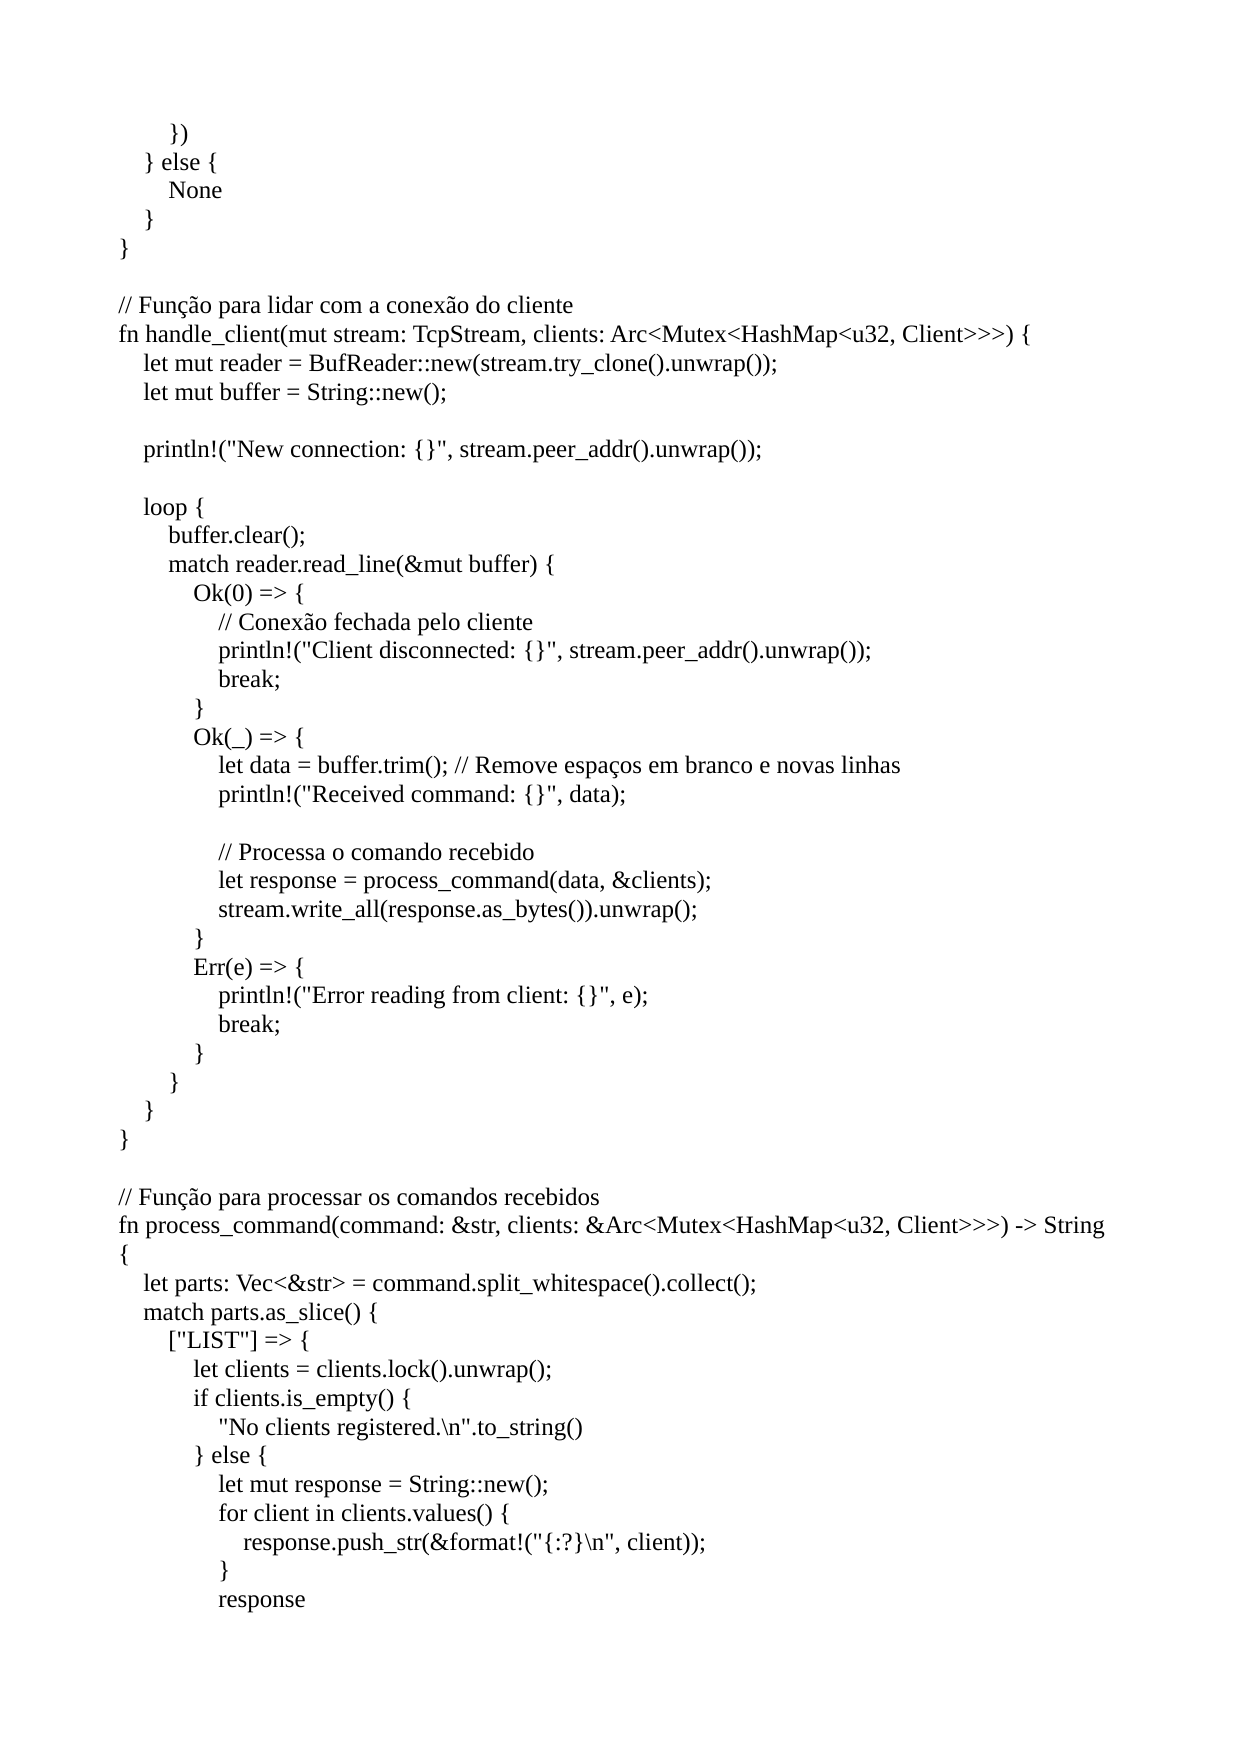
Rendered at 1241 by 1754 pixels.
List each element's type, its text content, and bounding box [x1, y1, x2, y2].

text buffer.clear(); [118, 521, 1122, 549]
text } [118, 1096, 1122, 1124]
text } [118, 204, 1122, 233]
text } else { [118, 1441, 1122, 1469]
text Ok(0) => { [118, 578, 1122, 607]
text println!("Received command: {}", data); [118, 779, 1122, 808]
text // Processa o comando recebido [118, 837, 1122, 866]
text None [118, 176, 1122, 204]
text "No clients registered.\n".to_string() [118, 1412, 1122, 1441]
text loop { [118, 492, 1122, 521]
text let mut response = String::new(); [118, 1469, 1122, 1498]
text } [118, 233, 1122, 262]
text let data = buffer.trim(); // Remove espaços em branco e novas linhas [118, 751, 1122, 779]
text println!("New connection: {}", stream.peer_addr().unwrap()); [118, 434, 1122, 463]
text for client in clients.values() { [118, 1498, 1122, 1527]
text } [118, 693, 1122, 722]
text } [118, 1067, 1122, 1096]
text fn process_command(command: &str, clients: &Arc<Mutex<HashMap<u32, Client>>>) -> String { [118, 1211, 1122, 1268]
text stream.write_all(response.as_bytes()).unwrap(); [118, 894, 1122, 923]
text } [118, 1556, 1122, 1584]
text break; [118, 1009, 1122, 1038]
text match reader.read_line(&mut buffer) { [118, 549, 1122, 578]
text // Conexão fechada pelo cliente [118, 607, 1122, 636]
text let parts: Vec<&str> = command.split_whitespace().collect(); [118, 1268, 1122, 1297]
text fn handle_client(mut stream: TcpStream, clients: Arc<Mutex<HashMap<u32, Client>>>) { [118, 319, 1122, 348]
text Ok(_) => { [118, 722, 1122, 751]
text }) [118, 118, 1122, 147]
text let clients = clients.lock().unwrap(); [118, 1354, 1122, 1383]
text } [118, 1124, 1122, 1153]
text response [118, 1584, 1122, 1613]
text } else { [118, 147, 1122, 176]
text let mut reader = BufReader::new(stream.try_clone().unwrap()); [118, 348, 1122, 377]
text // Função para lidar com a conexão do cliente [118, 291, 1122, 319]
text } [118, 923, 1122, 952]
text ["LIST"] => { [118, 1326, 1122, 1354]
text Err(e) => { [118, 952, 1122, 981]
text let mut buffer = String::new(); [118, 377, 1122, 406]
text break; [118, 664, 1122, 693]
text println!("Client disconnected: {}", stream.peer_addr().unwrap()); [118, 636, 1122, 664]
text if clients.is_empty() { [118, 1383, 1122, 1412]
text let response = process_command(data, &clients); [118, 866, 1122, 894]
text } [118, 1038, 1122, 1067]
text response.push_str(&format!("{:?}\n", client)); [118, 1527, 1122, 1556]
text match parts.as_slice() { [118, 1297, 1122, 1326]
text println!("Error reading from client: {}", e); [118, 981, 1122, 1009]
text // Função para processar os comandos recebidos [118, 1182, 1122, 1211]
